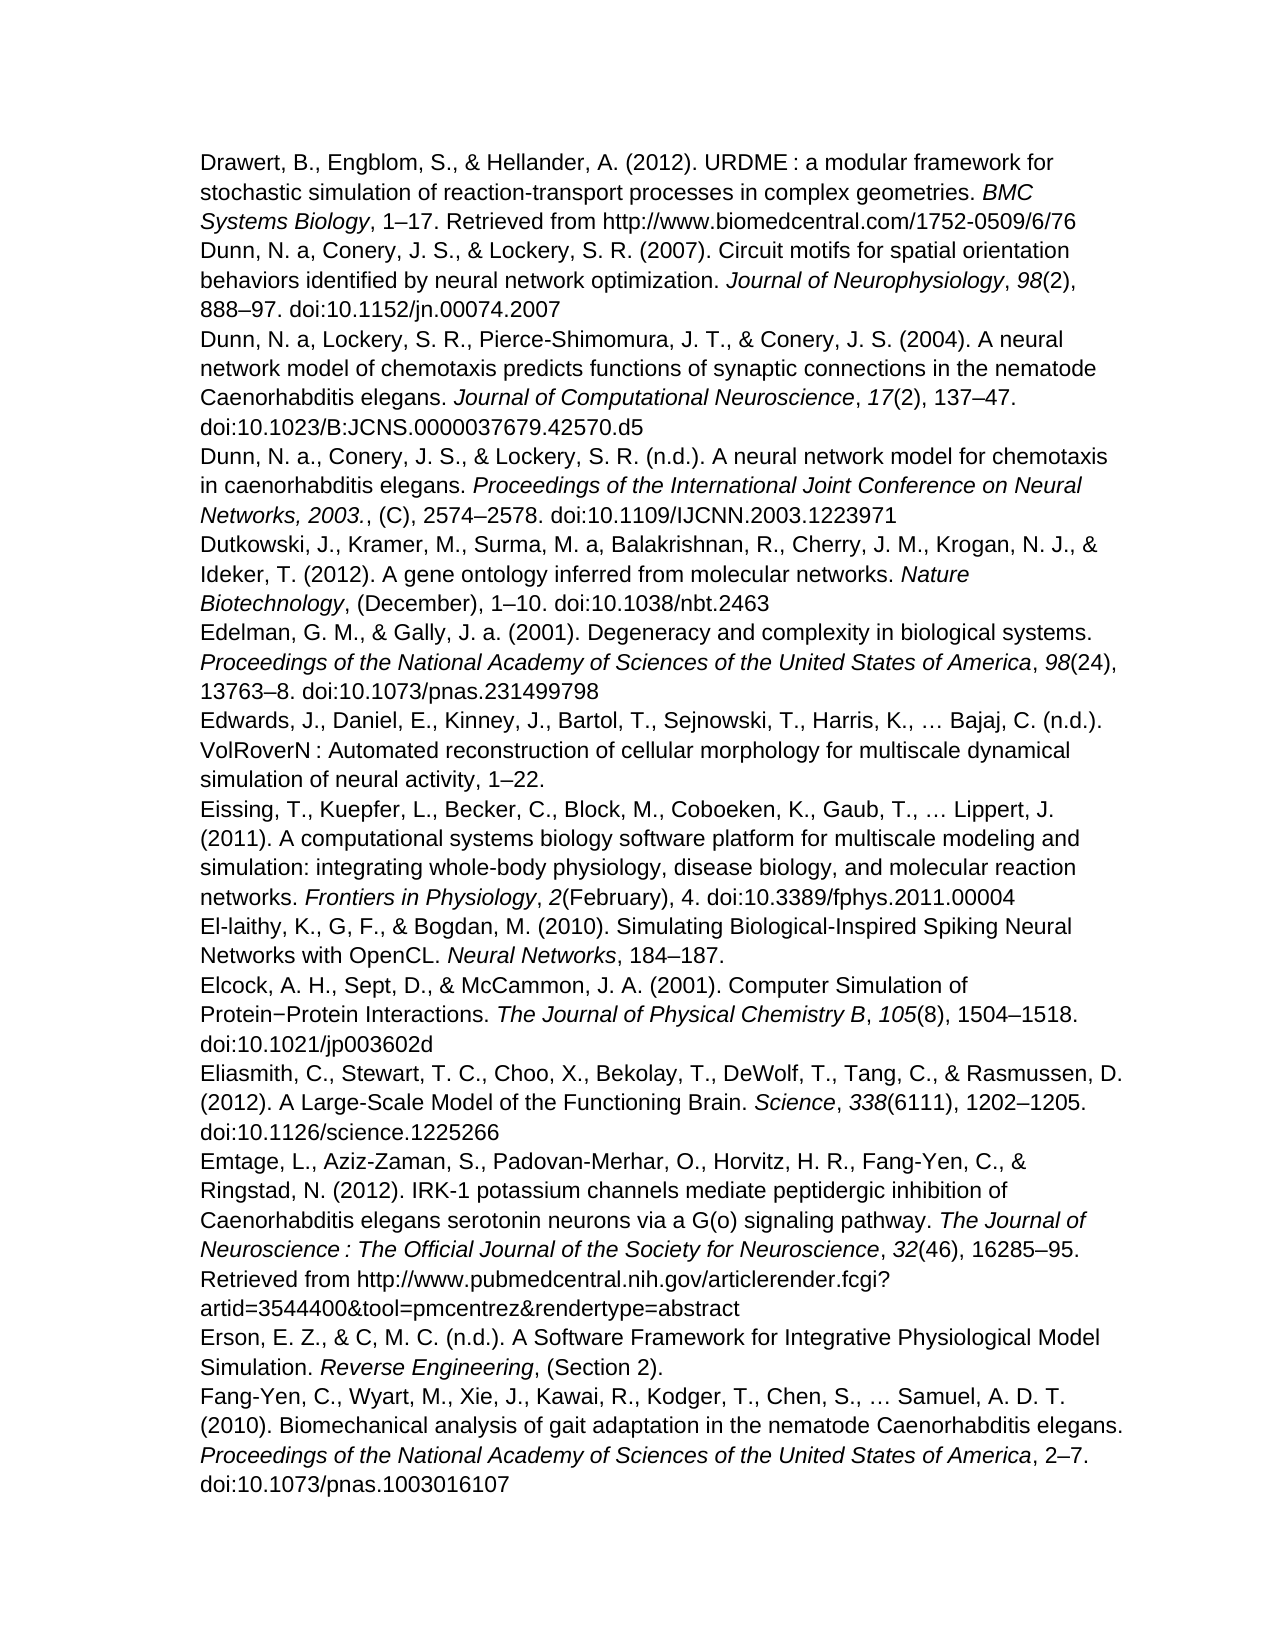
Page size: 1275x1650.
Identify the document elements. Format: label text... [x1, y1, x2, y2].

text Eissing, T., Kuepfer, L., Becker, C., Block, M., Coboeken, K., Gaub, T., … Lippert, J. (2011). A computational systems biology software platform for multiscale modeling and simulation: integrating whole-body physiology, disease biology, and molecular reaction networks. Frontiers in Physiology, 2(February), 4. doi:10.3389/fphys.2011.00004 [200, 796, 1125, 910]
text Dunn, N. a, Conery, J. S., & Lockery, S. R. (2007). Circuit motifs for spatial orientation behaviors identified by neural network optimization. Journal of Neurophysiology, 98(2), 888–97. doi:10.1152/jn.00074.2007 [200, 238, 1125, 322]
text Dunn, N. a, Lockery, S. R., Pierce-Shimomura, J. T., & Conery, J. S. (2004). A neural network model of chemotaxis predicts functions of synaptic connections in the nematode Caenorhabditis elegans. Journal of Computational Neuroscience, 17(2), 137–47. doi:10.1023/B:JCNS.0000037679.42570.d5 [200, 326, 1125, 440]
text Erson, E. Z., & C, M. C. (n.d.). A Software Framework for Integrative Physiological Model Simulation. Reverse Engineering, (Section 2). [200, 1325, 1125, 1380]
text Edwards, J., Daniel, E., Kinney, J., Bartol, T., Sejnowski, T., Harris, K., … Bajaj, C. (n.d.). VolRoverN : Automated reconstruction of cellular morphology for multiscale dynamical simulation of neural activity, 1–22. [200, 708, 1125, 792]
text Dunn, N. a., Conery, J. S., & Lockery, S. R. (n.d.). A neural network model for chemotaxis in caenorhabditis elegans. Proceedings of the International Joint Conference on Neural Networks, 2003., (C), 2574–2578. doi:10.1109/IJCNN.2003.1223971 [200, 444, 1125, 528]
text Dutkowski, J., Kramer, M., Surma, M. a, Balakrishnan, R., Cherry, J. M., Krogan, N. J., & Ideker, T. (2012). A gene ontology inferred from molecular networks. Nature Biotechnology, (December), 1–10. doi:10.1038/nbt.2463 [200, 532, 1125, 616]
text Elcock, A. H., Sept, D., & McCammon, J. A. (2001). Computer Simulation of Protein−Protein Interactions. The Journal of Physical Chemistry B, 105(8), 1504–1518. doi:10.1021/jp003602d [200, 972, 1125, 1057]
text Eliasmith, C., Stewart, T. C., Choo, X., Bekolay, T., DeWolf, T., Tang, C., & Rasmussen, D. (2012). A Large-Scale Model of the Functioning Brain. Science, 338(6111), 1202–1205. doi:10.1126/science.1225266 [200, 1061, 1125, 1145]
text Edelman, G. M., & Gally, J. a. (2001). Degeneracy and complexity in biological systems. Proceedings of the National Academy of Sciences of the United States of America, 98(24), 13763–8. doi:10.1073/pnas.231499798 [200, 620, 1125, 704]
text Fang-Yen, C., Wyart, M., Xie, J., Kawai, R., Kodger, T., Chen, S., … Samuel, A. D. T. (2010). Biomechanical analysis of gait adaptation in the nematode Caenorhabditis elegans. Proceedings of the National Academy of Sciences of the United States of America, 2–7. doi:10.1073/pnas.1003016107 [200, 1384, 1125, 1497]
text Drawert, B., Engblom, S., & Hellander, A. (2012). URDME : a modular framework for stochastic simulation of reaction-transport processes in complex geometries. BMC Systems Biology, 1–17. Retrieved from http://www.biomedcentral.com/1752-0509/6/76 [200, 150, 1125, 234]
text Emtage, L., Aziz-Zaman, S., Padovan-Merhar, O., Horvitz, H. R., Fang-Yen, C., & Ringstad, N. (2012). IRK-1 potassium channels mediate peptidergic inhibition of Caenorhabditis elegans serotonin neurons via a G(o) signaling pathway. The Journal of Neuroscience : The Official Journal of the Society for Neuroscience, 32(46), 16285–95. Retrieved from http://www.pubmedcentral.nih.gov/articlerender.fcgi?artid=3544400&tool=pmcentrez&rendertype=abstract [200, 1149, 1125, 1321]
text El-laithy, K., G, F., & Bogdan, M. (2010). Simulating Biological-Inspired Spiking Neural Networks with OpenCL. Neural Networks, 184–187. [200, 914, 1125, 969]
